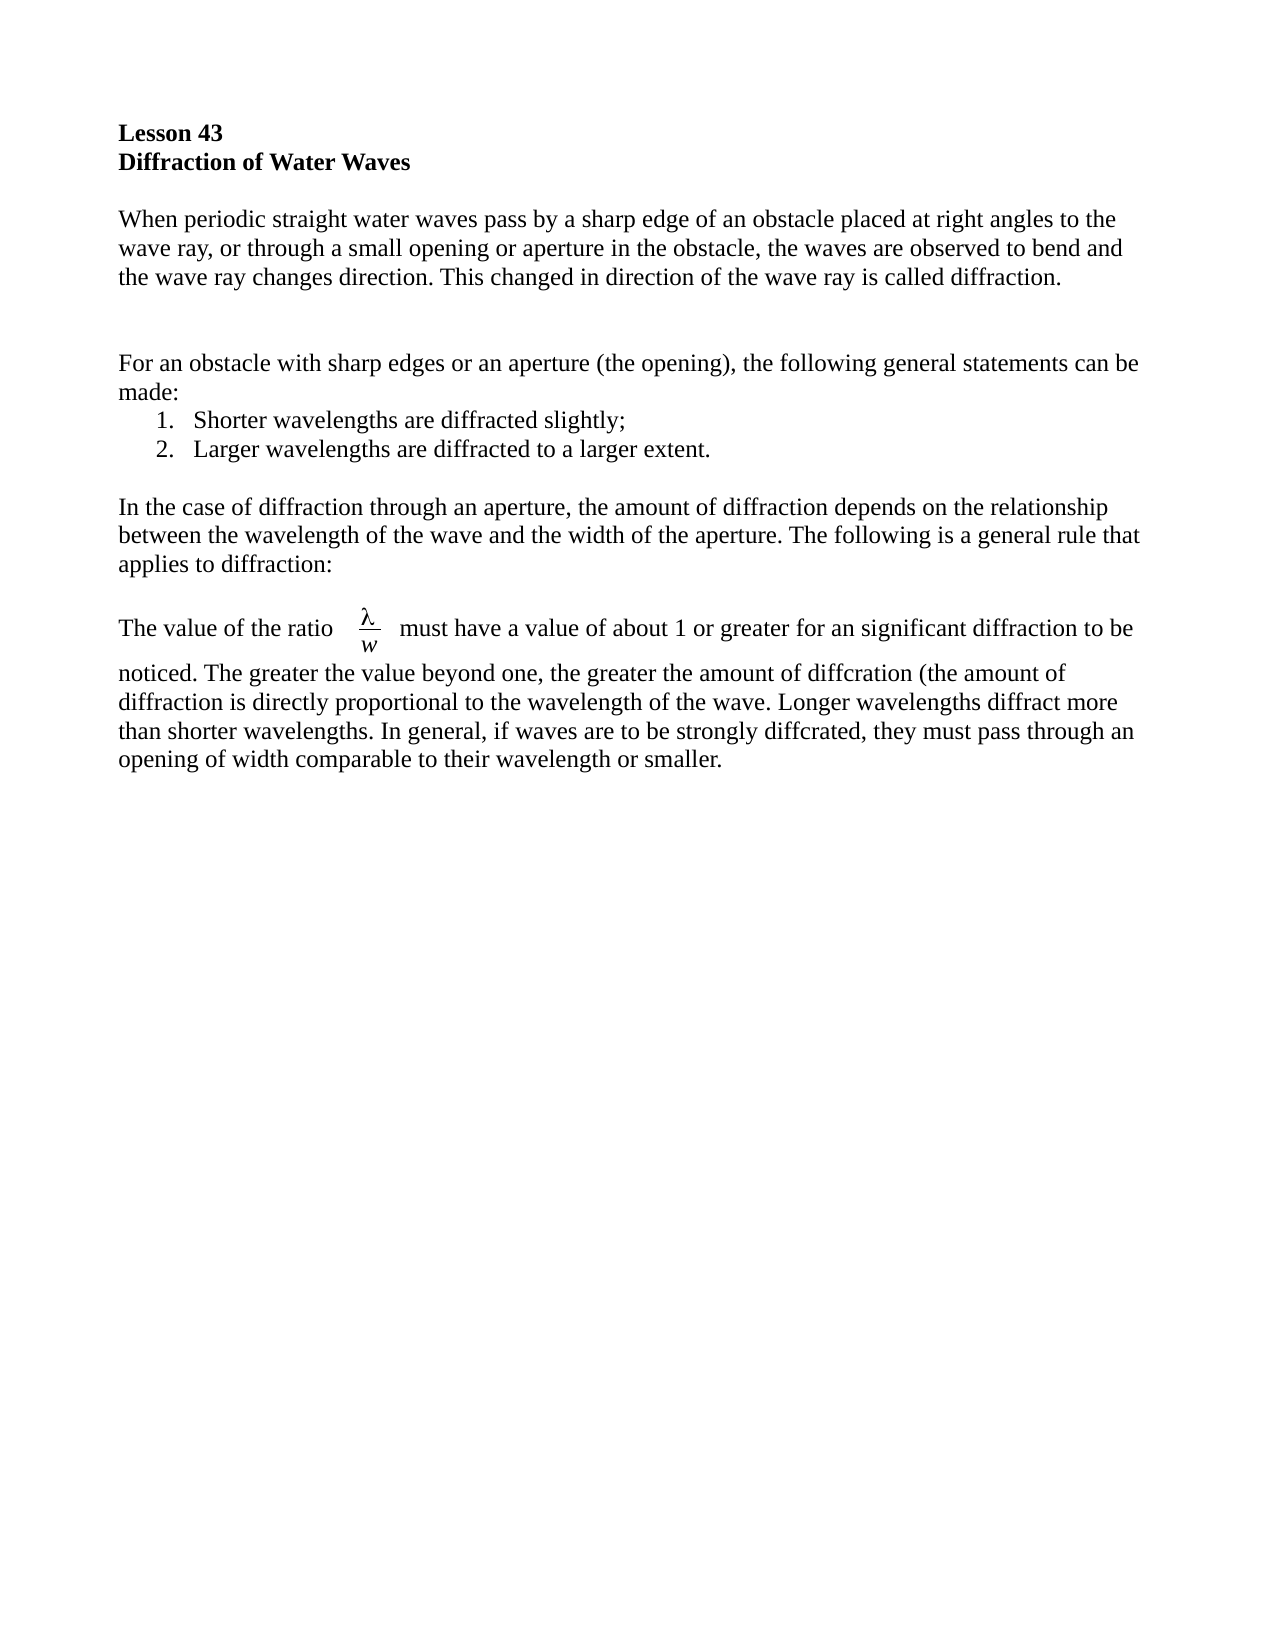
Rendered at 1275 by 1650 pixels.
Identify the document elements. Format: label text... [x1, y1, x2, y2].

text The value of the ratio must have a value of about 1 or greater for an significant diffraction to be noticed. The greater the value beyond one, the greater the amount of diffcration (the amount of diffraction is directly proportional to the wavelength of the wave. Longer wavelengths diffract more than shorter wavelengths. In general, if waves are to be strongly diffcrated, they must pass through an opening of width comparable to their wavelength or smaller. [118, 607, 1157, 773]
text For an obstacle with sharp edges or an aperture (the opening), the following general statements can be made: [118, 348, 1157, 406]
text In the case of diffraction through an aperture, the amount of diffraction depends on the relationship between the wavelength of the wave and the width of the aperture. The following is a general rule that applies to diffraction: [118, 492, 1157, 578]
text Diffraction of Water Waves [118, 147, 1157, 176]
list Larger wavelengths are diffracted to a larger extent. [156, 434, 1157, 463]
text Lesson 43 [118, 118, 1157, 147]
list Shorter wavelengths are diffracted slightly; [156, 406, 1157, 434]
text When periodic straight water waves pass by a sharp edge of an obstacle placed at right angles to the wave ray, or through a small opening or aperture in the obstacle, the waves are observed to bend and the wave ray changes direction. This changed in direction of the wave ray is called diffraction. [118, 204, 1157, 291]
